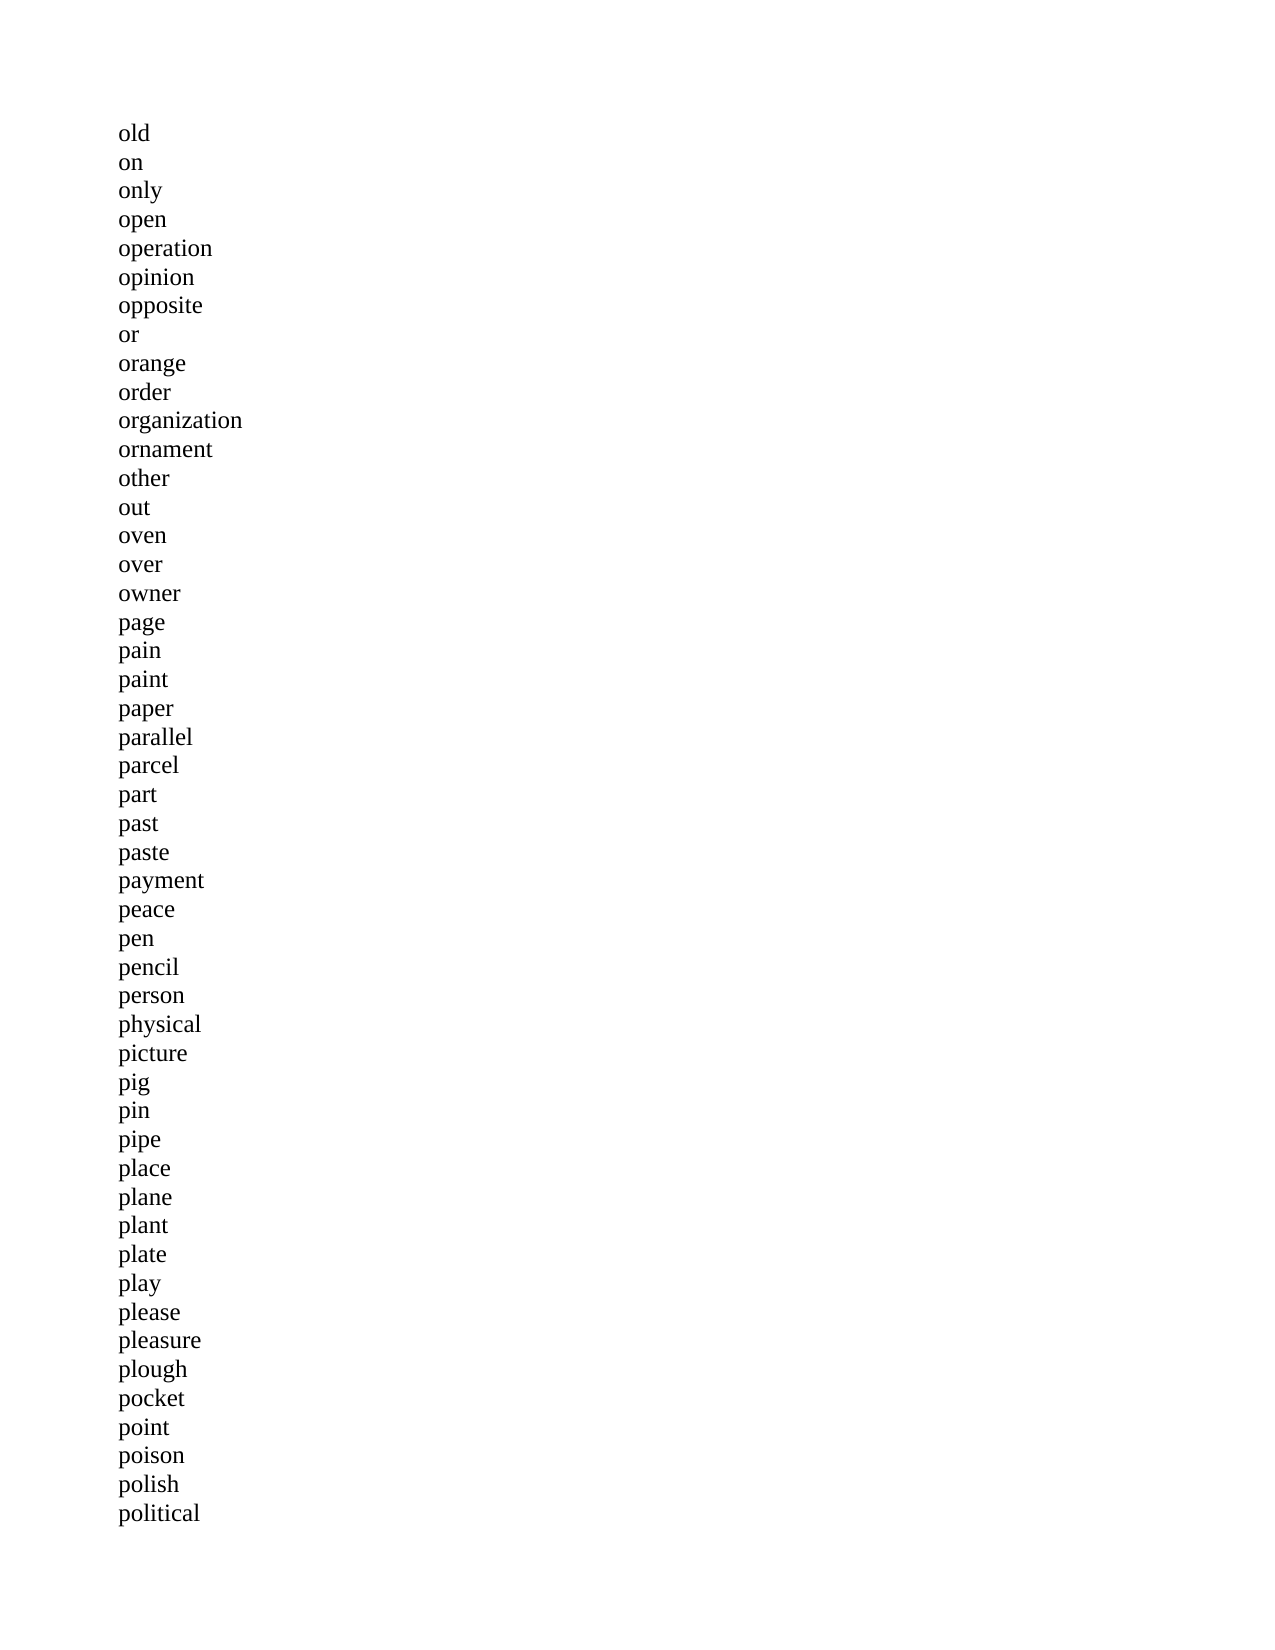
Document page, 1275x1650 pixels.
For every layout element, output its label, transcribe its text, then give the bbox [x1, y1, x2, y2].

text pencil [118, 952, 1157, 981]
text person [118, 981, 1157, 1009]
text organization [118, 406, 1157, 434]
text point [118, 1412, 1157, 1441]
text picture [118, 1038, 1157, 1067]
text paper [118, 693, 1157, 722]
text pipe [118, 1124, 1157, 1153]
text pin [118, 1096, 1157, 1124]
text payment [118, 866, 1157, 894]
text play [118, 1268, 1157, 1297]
text opinion [118, 262, 1157, 291]
text plate [118, 1239, 1157, 1268]
text over [118, 549, 1157, 578]
text out [118, 492, 1157, 521]
text old [118, 118, 1157, 147]
text poison [118, 1441, 1157, 1469]
text plough [118, 1354, 1157, 1383]
text owner [118, 578, 1157, 607]
text oven [118, 521, 1157, 549]
text page [118, 607, 1157, 636]
text orange [118, 348, 1157, 377]
text other [118, 463, 1157, 492]
text or [118, 319, 1157, 348]
text pocket [118, 1383, 1157, 1412]
text ornament [118, 434, 1157, 463]
text open [118, 204, 1157, 233]
text polish [118, 1469, 1157, 1498]
text on [118, 147, 1157, 176]
text pen [118, 923, 1157, 952]
text plant [118, 1211, 1157, 1239]
text order [118, 377, 1157, 406]
text paint [118, 664, 1157, 693]
text parallel [118, 722, 1157, 751]
text pleasure [118, 1326, 1157, 1354]
text pig [118, 1067, 1157, 1096]
text pain [118, 636, 1157, 664]
text political [118, 1498, 1157, 1527]
text opposite [118, 291, 1157, 319]
text please [118, 1297, 1157, 1326]
text part [118, 779, 1157, 808]
text place [118, 1153, 1157, 1182]
text past [118, 808, 1157, 837]
text physical [118, 1009, 1157, 1038]
text paste [118, 837, 1157, 866]
text plane [118, 1182, 1157, 1211]
text parcel [118, 751, 1157, 779]
text operation [118, 233, 1157, 262]
text peace [118, 894, 1157, 923]
text only [118, 176, 1157, 204]
